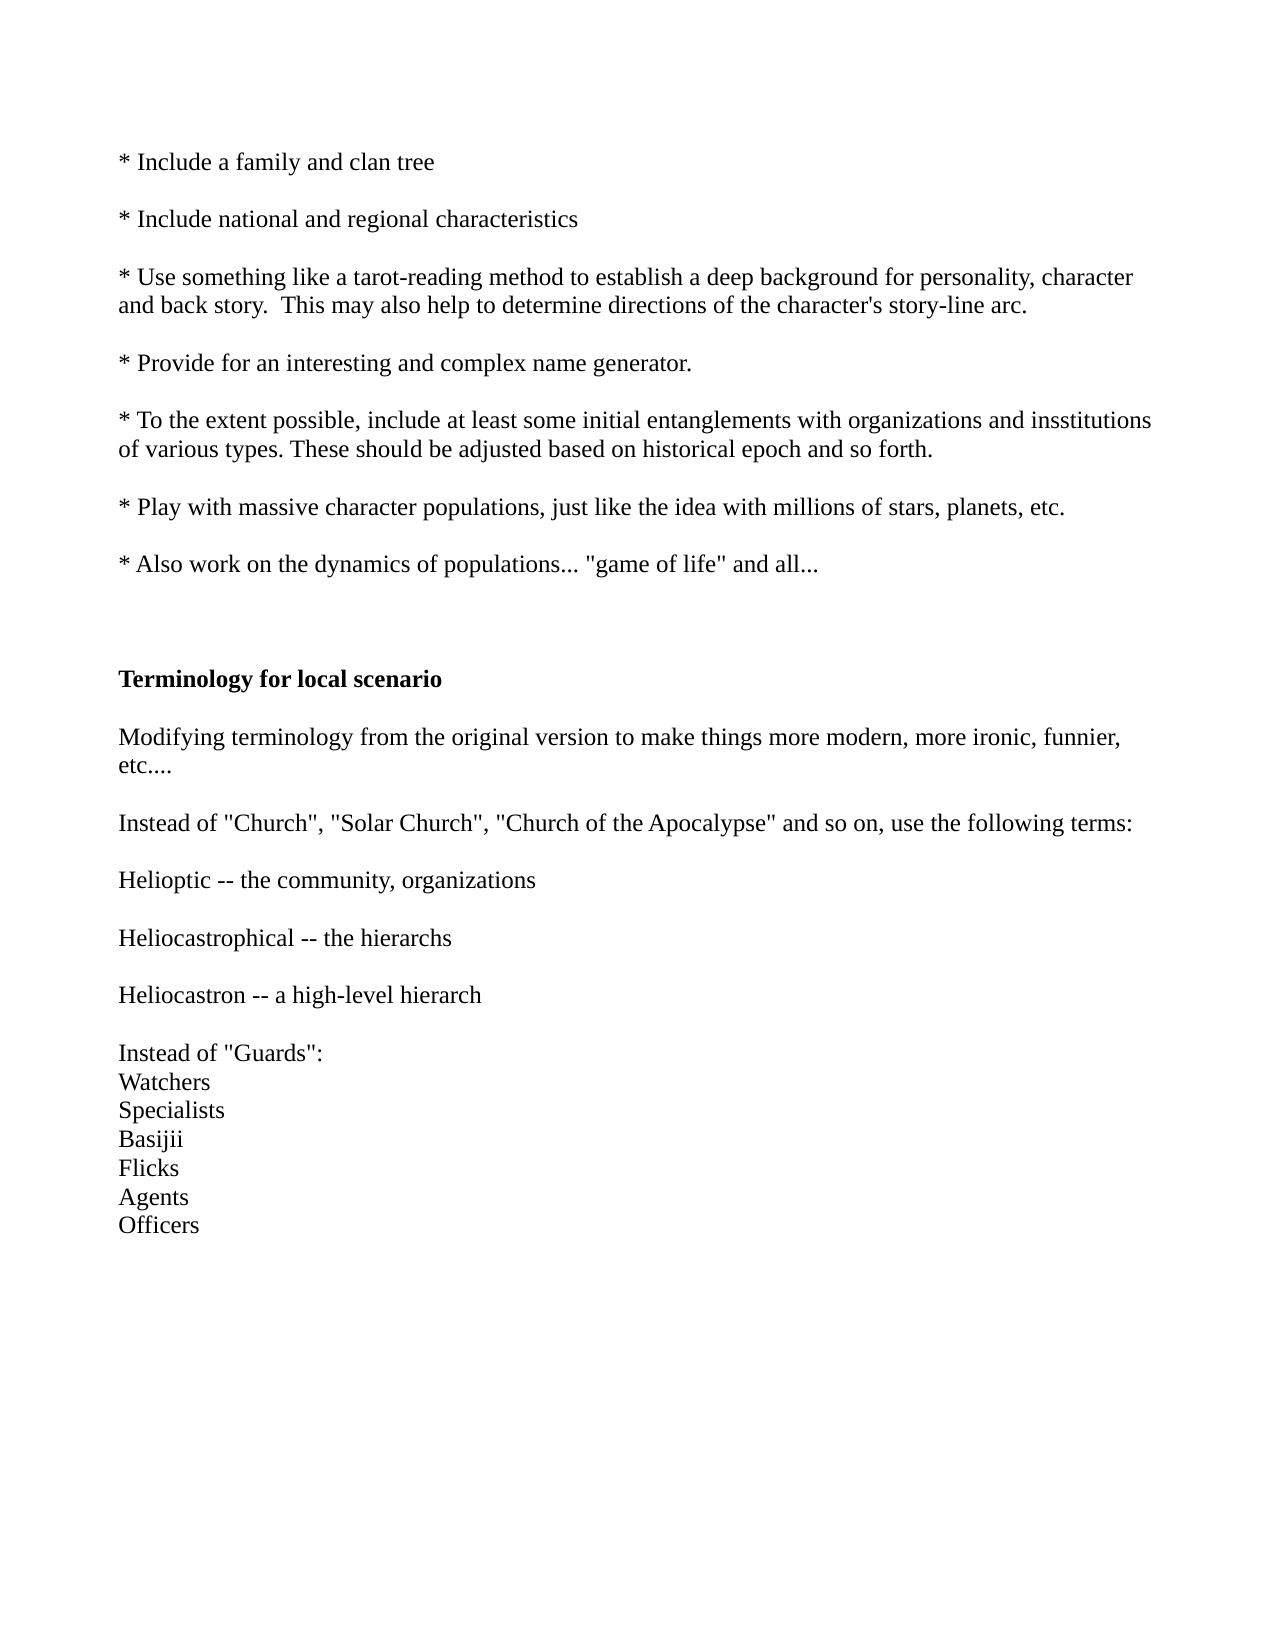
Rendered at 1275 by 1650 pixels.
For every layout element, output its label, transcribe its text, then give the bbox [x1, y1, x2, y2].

text Heliocastron -- a high-level hierarch [118, 981, 1157, 1009]
text Helioptic -- the community, organizations [118, 866, 1157, 894]
text * Provide for an interesting and complex name generator. [118, 348, 1157, 377]
text Watchers [118, 1067, 1157, 1096]
text * Play with massive character populations, just like the idea with millions of stars, planets, etc. [118, 492, 1157, 521]
text Flicks [118, 1153, 1157, 1182]
text Specialists [118, 1096, 1157, 1124]
text Basijii [118, 1124, 1157, 1153]
text Terminology for local scenario [118, 664, 1157, 693]
text Instead of "Church", "Solar Church", "Church of the Apocalypse" and so on, use the following terms: [118, 808, 1157, 837]
text * Also work on the dynamics of populations... "game of life" and all... [118, 549, 1157, 578]
text Modifying terminology from the original version to make things more modern, more ironic, funnier, etc.... [118, 722, 1157, 779]
text * Include national and regional characteristics [118, 204, 1157, 233]
text Agents [118, 1182, 1157, 1211]
text Instead of "Guards": [118, 1038, 1157, 1067]
text Officers [118, 1211, 1157, 1239]
text * Include a family and clan tree [118, 147, 1157, 176]
text * To the extent possible, include at least some initial entanglements with organizations and insstitutions of various types. These should be adjusted based on historical epoch and so forth. [118, 406, 1157, 463]
text Heliocastrophical -- the hierarchs [118, 923, 1157, 952]
text * Use something like a tarot-reading method to establish a deep background for personality, character and back story. This may also help to determine directions of the character's story-line arc. [118, 262, 1157, 319]
